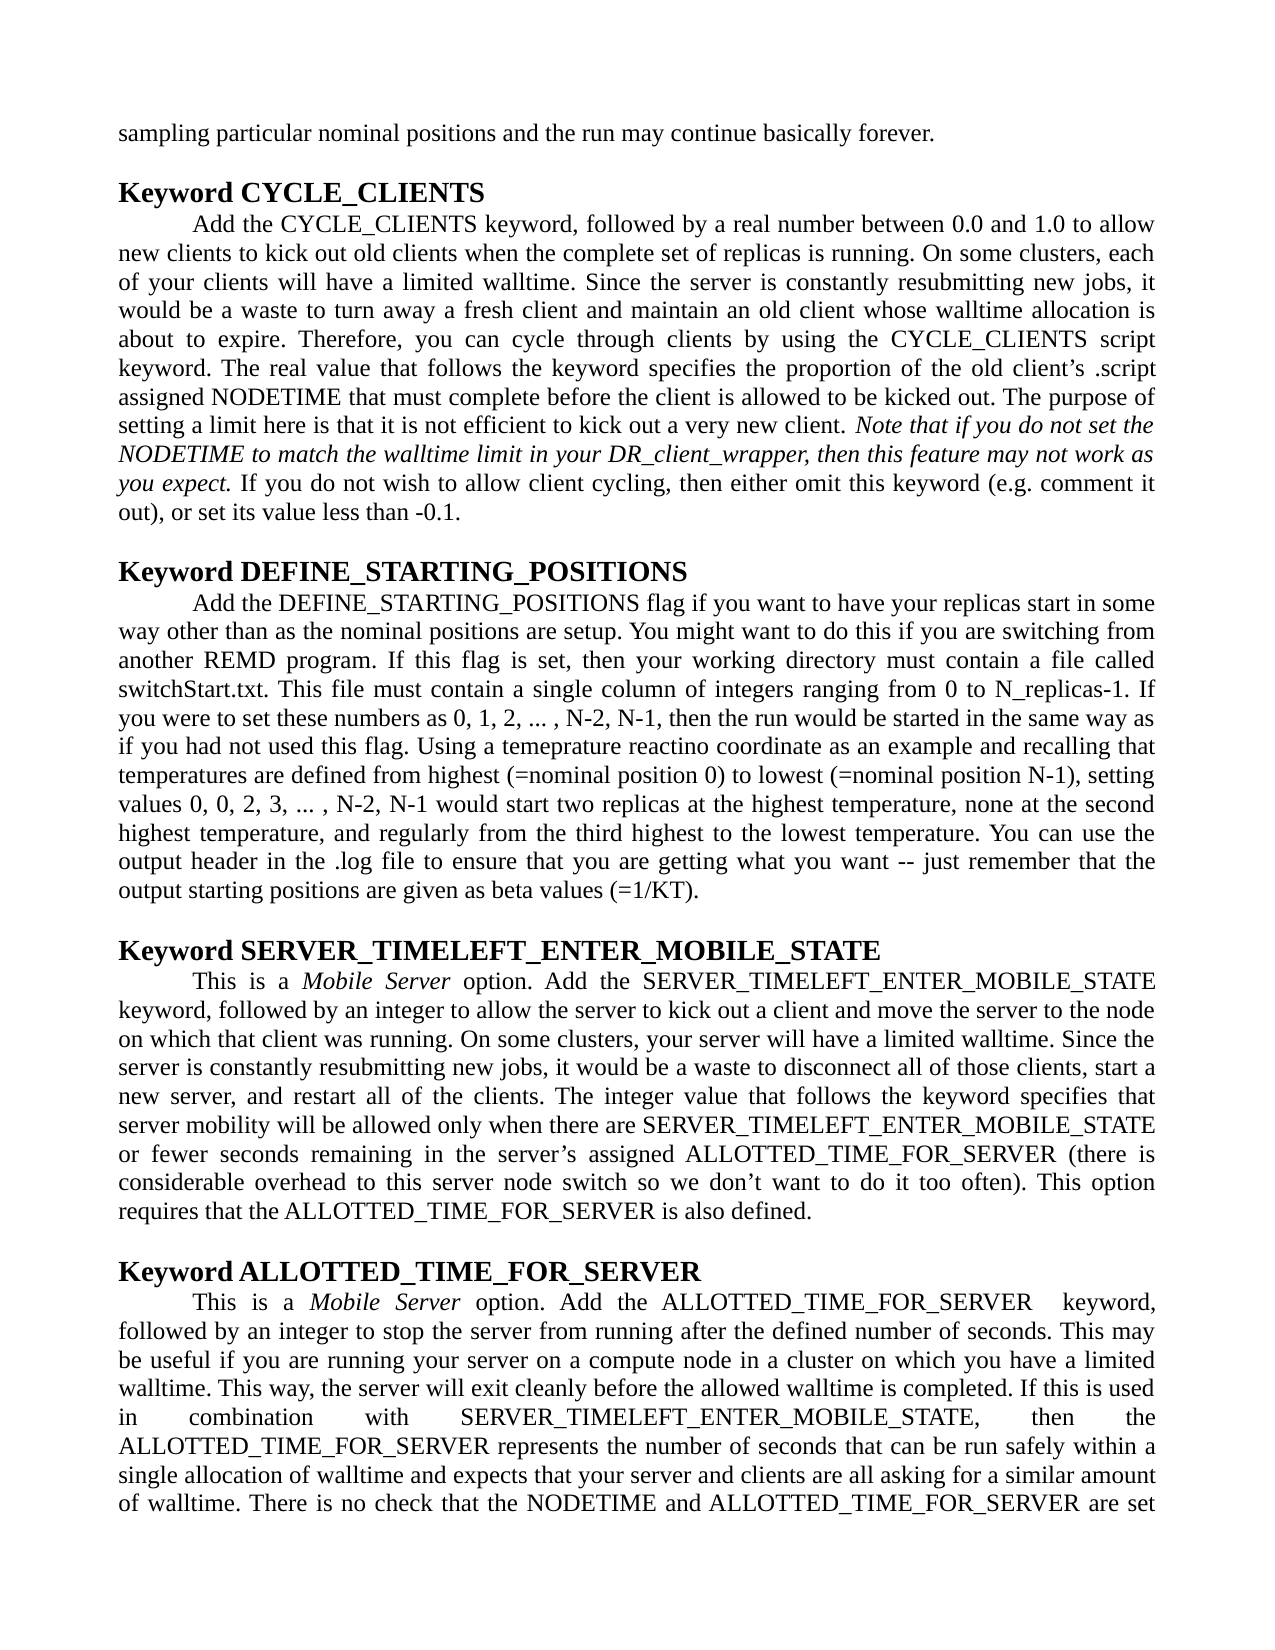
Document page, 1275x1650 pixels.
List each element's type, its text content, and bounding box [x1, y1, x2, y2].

text Keyword SERVER_TIMELEFT_ENTER_MOBILE_STATE [118, 933, 1157, 966]
text This is a Mobile Server option. Add the ALLOTTED_TIME_FOR_SERVER keyword, followed by an integer to stop the server from running after the defined number of seconds. This may be useful if you are running your server on a compute node in a cluster on which you have a limited walltime. This way, the server will exit cleanly before the allowed walltime is completed. If this is used in combination with SERVER_TIMELEFT_ENTER_MOBILE_STATE, then the ALLOTTED_TIME_FOR_SERVER represents the number of seconds that can be run safely within a single allocation of walltime and expects that your server and clients are all asking for a similar amount of walltime. There is no check that the NODETIME and ALLOTTED_TIME_FOR_SERVER are set [118, 1287, 1157, 1517]
text Keyword CYCLE_CLIENTS [118, 176, 1157, 209]
text Keyword ALLOTTED_TIME_FOR_SERVER [118, 1254, 1157, 1287]
text Add the CYCLE_CLIENTS keyword, followed by a real number between 0.0 and 1.0 to allow new clients to kick out old clients when the complete set of replicas is running. On some clusters, each of your clients will have a limited walltime. Since the server is constantly resubmitting new jobs, it would be a waste to turn away a fresh client and maintain an old client whose walltime allocation is about to expire. Therefore, you can cycle through clients by using the CYCLE_CLIENTS script keyword. The real value that follows the keyword specifies the proportion of the old client’s .script assigned NODETIME that must complete before the client is allowed to be kicked out. The purpose of setting a limit here is that it is not efficient to kick out a very new client. Note that if you do not set the NODETIME to match the walltime limit in your DR_client_wrapper, then this feature may not work as you expect. If you do not wish to allow client cycling, then either omit this keyword (e.g. comment it out), or set its value less than -0.1. [118, 209, 1157, 525]
text Add the DEFINE_STARTING_POSITIONS flag if you want to have your replicas start in some way other than as the nominal positions are setup. You might want to do this if you are switching from another REMD program. If this flag is set, then your working directory must contain a file called switchStart.txt. This file must contain a single column of integers ranging from 0 to N_replicas-1. If you were to set these numbers as 0, 1, 2, ... , N-2, N-1, then the run would be started in the same way as if you had not used this flag. Using a temeprature reactino coordinate as an example and recalling that temperatures are defined from highest (=nominal position 0) to lowest (=nominal position N-1), setting values 0, 0, 2, 3, ... , N-2, N-1 would start two replicas at the highest temperature, none at the second highest temperature, and regularly from the third highest to the lowest temperature. You can use the output header in the .log file to ensure that you are getting what you want -- just remember that the output starting positions are given as beta values (=1/KT). [118, 588, 1157, 904]
text This is a Mobile Server option. Add the SERVER_TIMELEFT_ENTER_MOBILE_STATE keyword, followed by an integer to allow the server to kick out a client and move the server to the node on which that client was running. On some clusters, your server will have a limited walltime. Since the server is constantly resubmitting new jobs, it would be a waste to disconnect all of those clients, start a new server, and restart all of the clients. The integer value that follows the keyword specifies that server mobility will be allowed only when there are SERVER_TIMELEFT_ENTER_MOBILE_STATE or fewer seconds remaining in the server’s assigned ALLOTTED_TIME_FOR_SERVER (there is considerable overhead to this server node switch so we don’t want to do it too often). This option requires that the ALLOTTED_TIME_FOR_SERVER is also defined. [118, 966, 1157, 1225]
text sampling particular nominal positions and the run may continue basically forever. [118, 118, 1157, 147]
text Keyword DEFINE_STARTING_POSITIONS [118, 554, 1157, 588]
